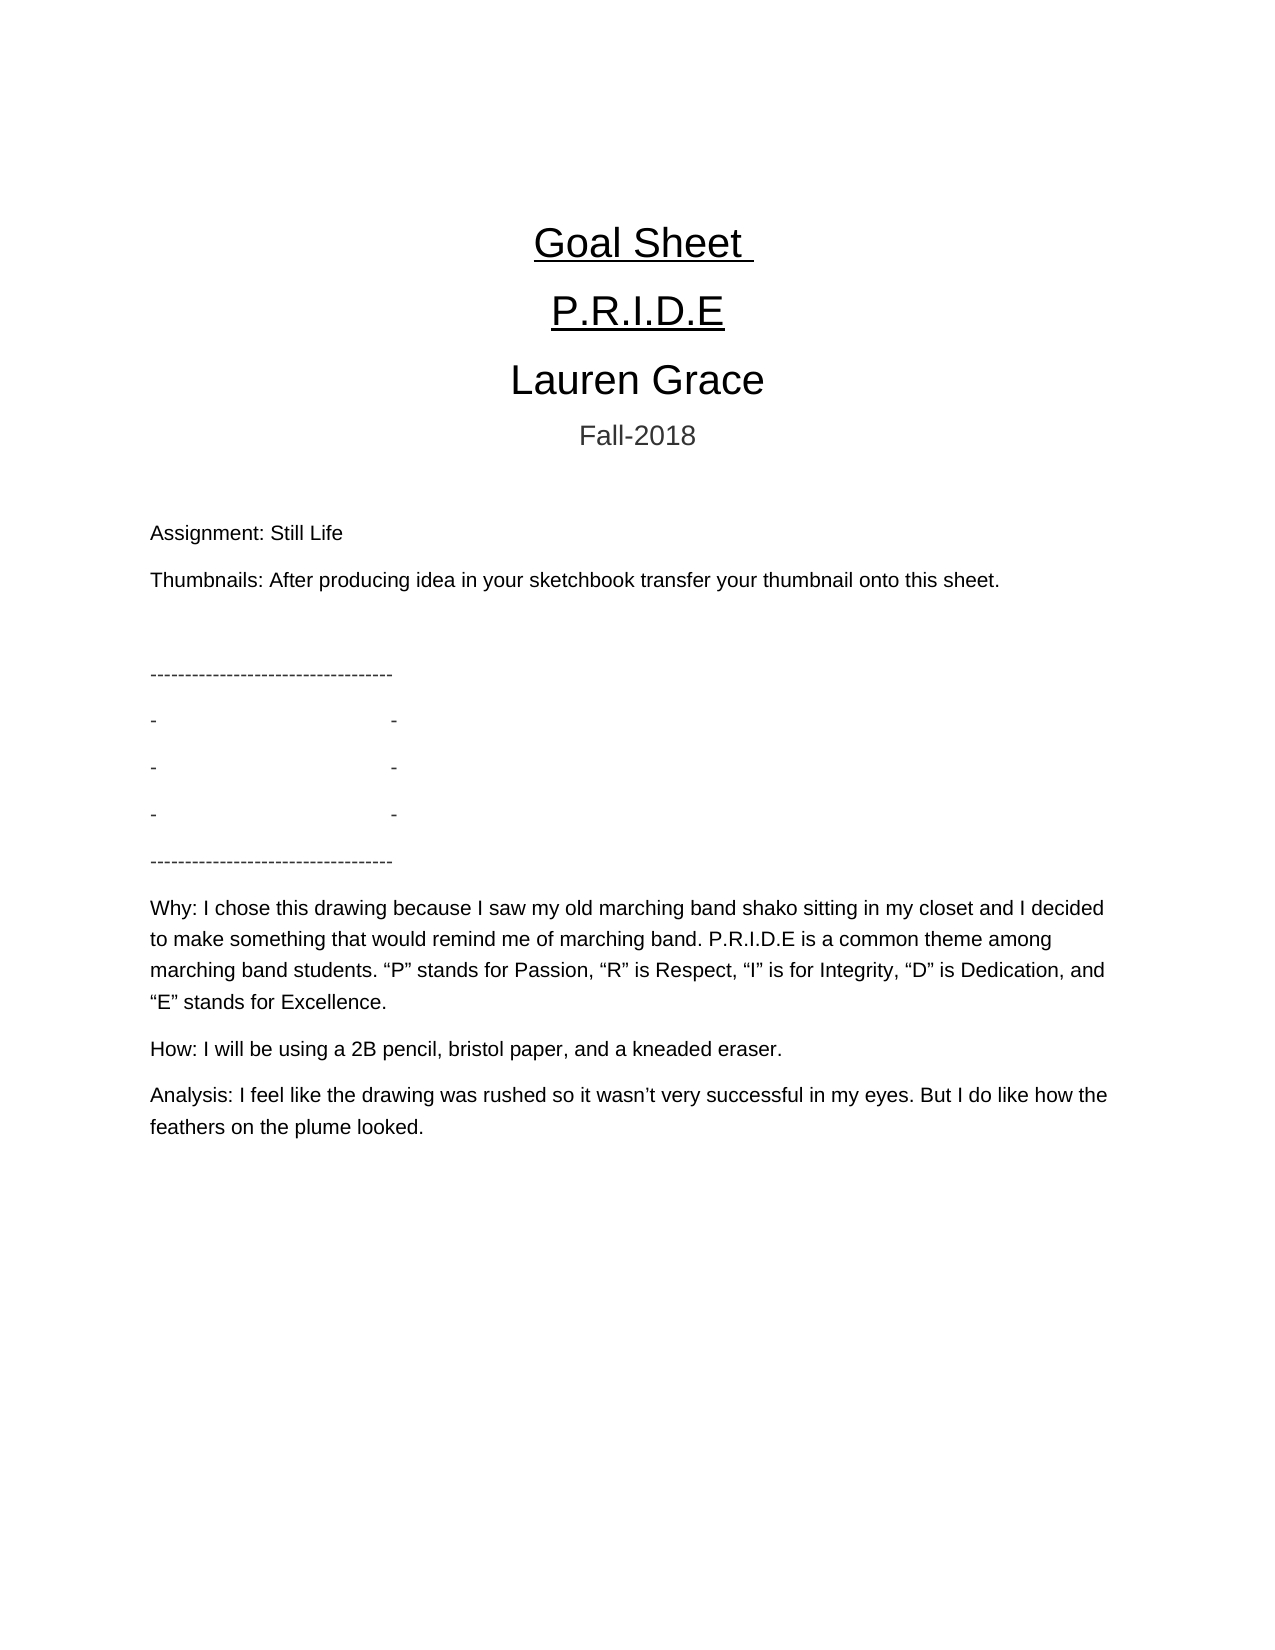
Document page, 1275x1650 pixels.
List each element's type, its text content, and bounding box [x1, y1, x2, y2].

text Thumbnails: After producing idea in your sketchbook transfer your thumbnail onto this sheet. [150, 560, 1125, 592]
text Assignment: Still Life [150, 513, 1125, 545]
text Analysis: I feel like the drawing was rushed so it wasn’t very successful in my eyes. But I do like how the feathers on the plume looked. [150, 1076, 1125, 1138]
text P.R.I.D.E [150, 287, 1125, 334]
text Why: I chose this drawing because I saw my old marching band shako sitting in my closet and I decided to make something that would remind me of marching band. P.R.I.D.E is a common theme among marching band students. “P” stands for Passion, “R” is Respect, “I” is for Integrity, “D” is Dedication, and “E” stands for Excellence. [150, 888, 1125, 1013]
text How: I will be using a 2B pencil, bristol paper, and a kneaded eraser. [150, 1029, 1125, 1060]
text - - [150, 795, 1125, 826]
text ----------------------------------- [150, 842, 1125, 873]
text Fall-2018 [150, 418, 1125, 451]
text ----------------------------------- [150, 654, 1125, 685]
text - - [150, 748, 1125, 779]
text Lauren Grace [150, 355, 1125, 403]
text Goal Sheet [150, 218, 1125, 266]
text - - [150, 701, 1125, 732]
